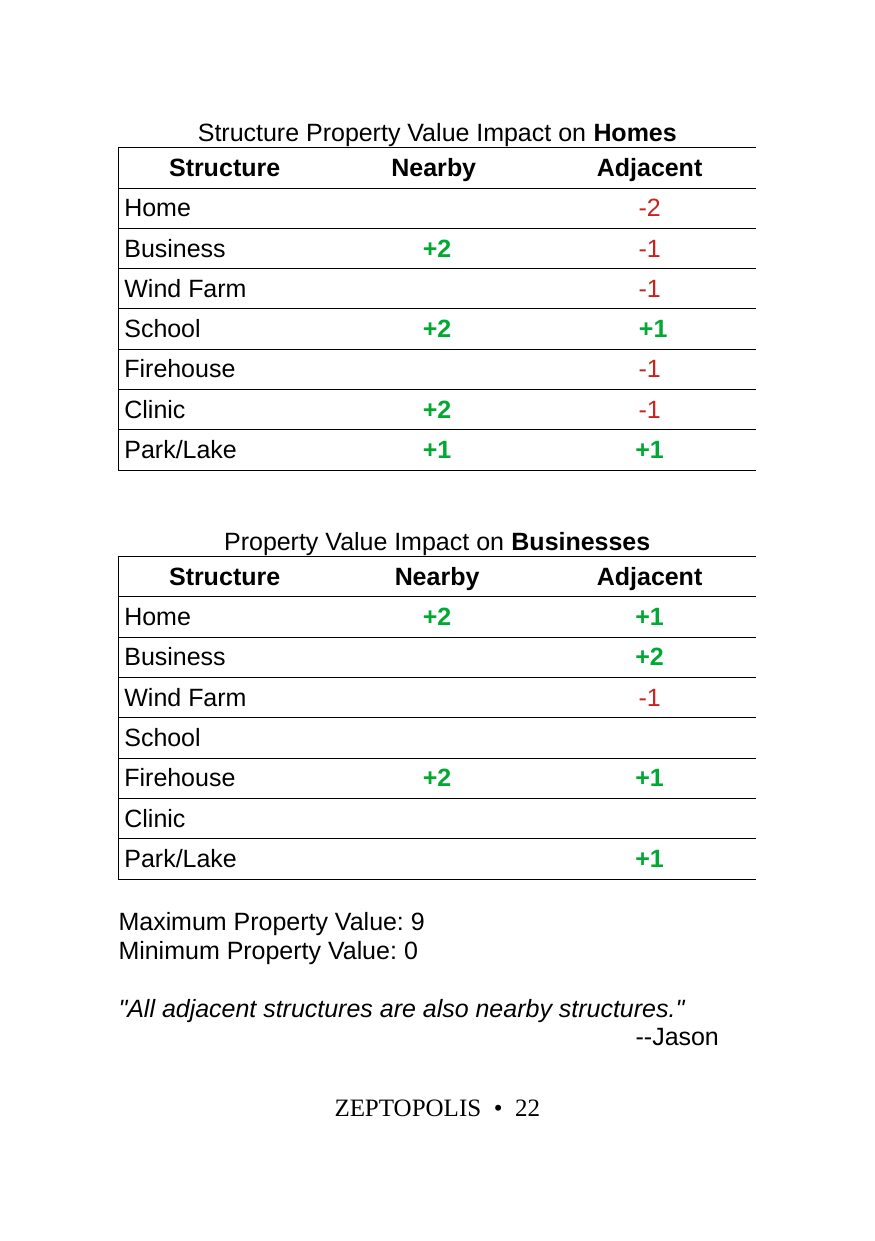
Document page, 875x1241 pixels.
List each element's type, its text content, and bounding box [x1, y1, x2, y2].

table_cell +2 [331, 759, 543, 798]
table_cell School [119, 309, 331, 349]
text Minimum Property Value: 0 [118, 936, 756, 965]
table_cell Business [119, 638, 331, 677]
table_header Adjacent [543, 148, 756, 187]
table_cell -1 [543, 229, 756, 268]
table_cell Firehouse [119, 759, 331, 798]
table_cell Firehouse [119, 350, 331, 389]
table_cell Wind Farm [119, 269, 331, 308]
table_cell +1 [543, 597, 756, 637]
table_cell [331, 269, 543, 308]
table_cell Home [119, 597, 331, 637]
table_cell [331, 189, 543, 228]
table_header Structure [119, 148, 331, 187]
table_cell -1 [543, 350, 756, 389]
table_cell Park/Lake [119, 839, 331, 878]
table_header Adjacent [543, 557, 756, 596]
text Structure Property Value Impact on Homes [118, 118, 756, 147]
table_header Nearby [331, 557, 543, 596]
table_cell +2 [331, 597, 543, 637]
table_header Structure [119, 557, 331, 596]
table_cell -1 [543, 678, 756, 717]
table_cell +2 [331, 309, 543, 349]
table_cell Clinic [119, 799, 331, 838]
text "All adjacent structures are also nearby structures." [118, 993, 756, 1022]
table_cell Clinic [119, 390, 331, 429]
table_cell [543, 718, 756, 757]
text --Jason [118, 1022, 756, 1051]
table_cell +2 [331, 229, 543, 268]
table_cell +1 [543, 309, 756, 349]
table_cell [331, 718, 543, 757]
table_cell -2 [543, 189, 756, 228]
table_cell +1 [543, 839, 756, 878]
table_cell +1 [543, 430, 756, 469]
table_cell [331, 678, 543, 717]
table_header Nearby [331, 148, 543, 187]
table_cell +1 [543, 759, 756, 798]
table_cell +2 [543, 638, 756, 677]
text Maximum Property Value: 9 [118, 907, 756, 936]
table_cell [331, 350, 543, 389]
table_cell +1 [331, 430, 543, 469]
table_cell +2 [331, 390, 543, 429]
table_cell -1 [543, 269, 756, 308]
table_cell [331, 638, 543, 677]
table_cell School [119, 718, 331, 757]
table_cell [331, 799, 543, 838]
table_cell Park/Lake [119, 430, 331, 469]
table_cell -1 [543, 390, 756, 429]
table_cell Home [119, 189, 331, 228]
table_cell [331, 839, 543, 878]
table_cell Business [119, 229, 331, 268]
table_cell [543, 799, 756, 838]
text Property Value Impact on Businesses [118, 527, 756, 556]
table_cell Wind Farm [119, 678, 331, 717]
